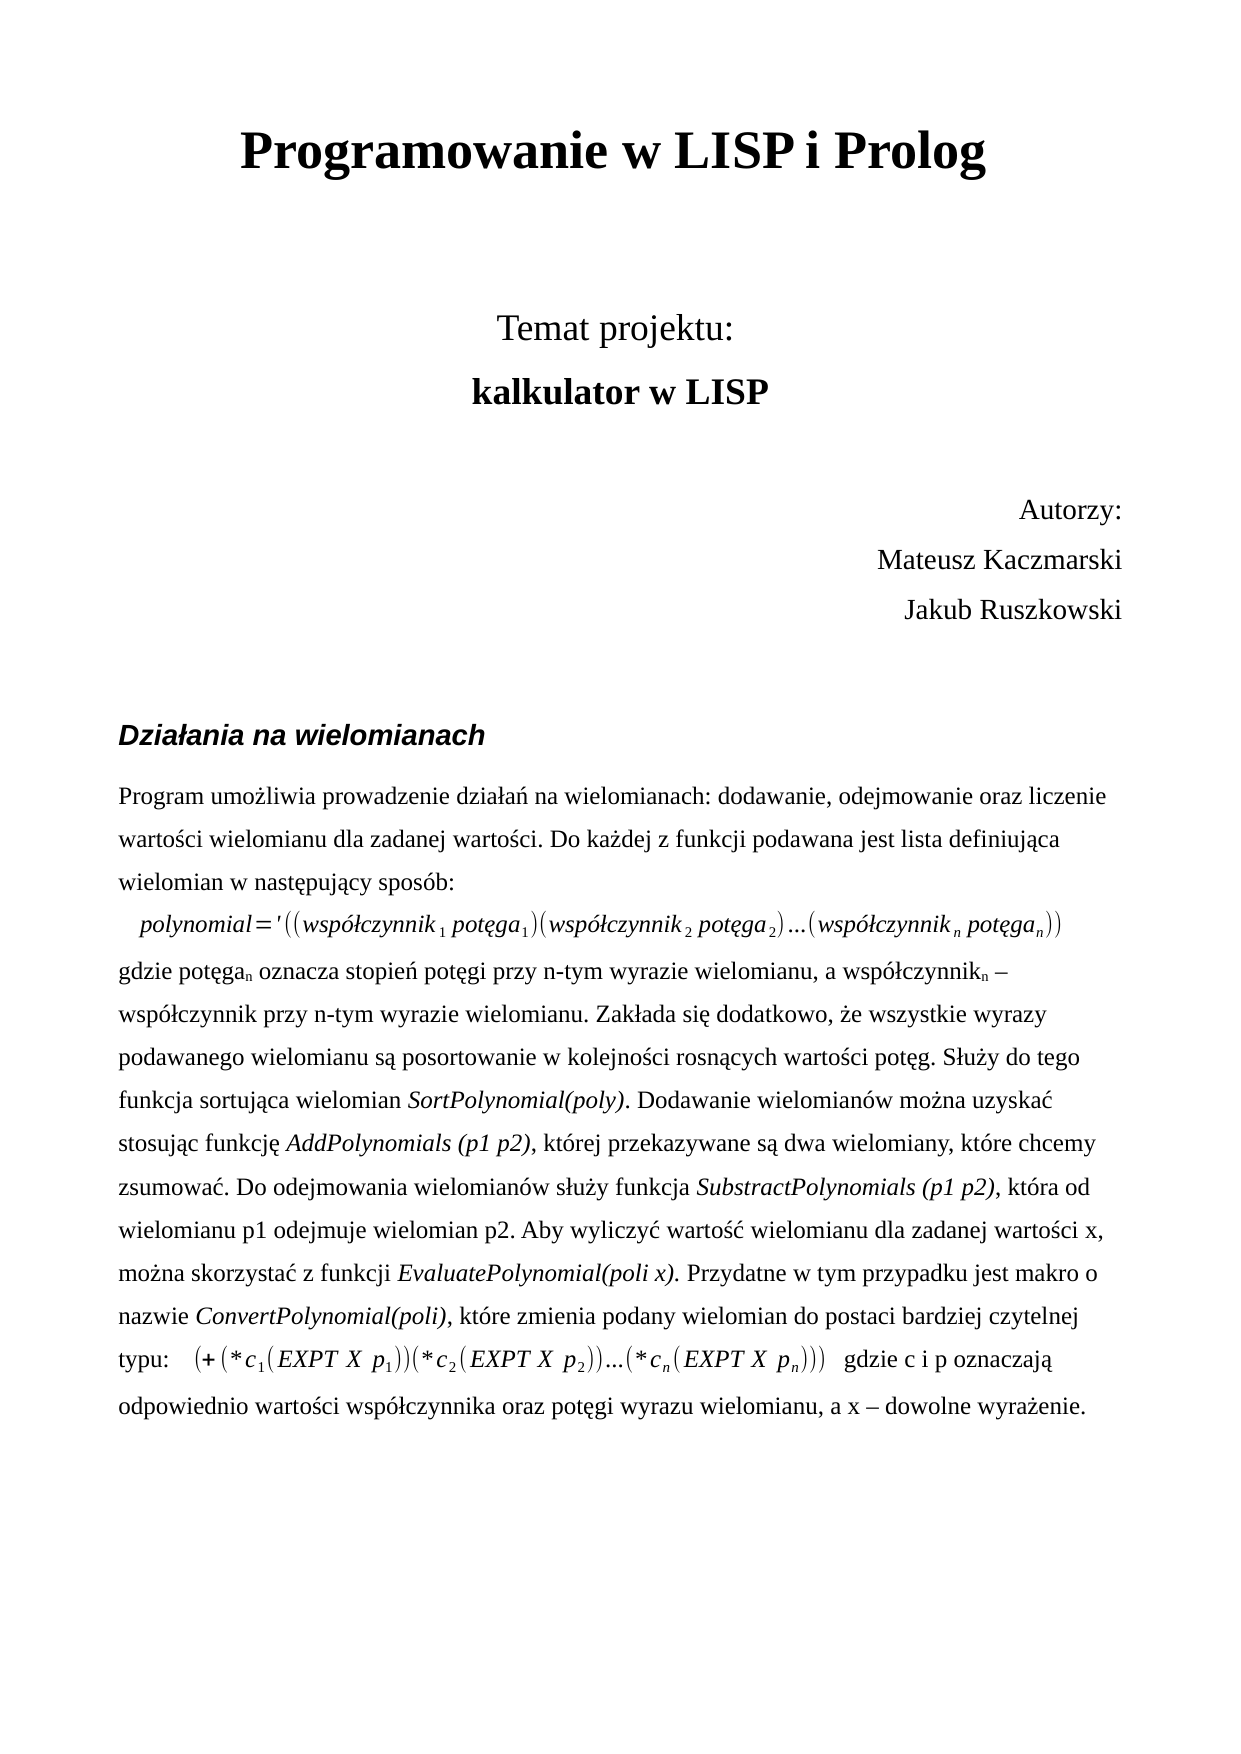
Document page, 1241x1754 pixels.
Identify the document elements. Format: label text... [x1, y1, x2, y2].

text Program umożliwia prowadzenie działań na wielomianach: dodawanie, odejmowanie oraz liczenie wartości wielomianu dla zadanej wartości. Do każdej z funkcji podawana jest lista definiująca wielomian w następujący sposób: [118, 781, 1122, 896]
text kalkulator w LISP [118, 370, 1122, 413]
text Jakub Ruszkowski [118, 592, 1122, 626]
text Mateusz Kaczmarski [118, 542, 1122, 576]
text Programowanie w LISP i Prolog [118, 118, 1122, 180]
text Temat projektu: [118, 305, 1122, 348]
text gdzie potęgan oznacza stopień potęgi przy n-tym wyrazie wielomianu, a współczynnikn – współczynnik przy n-tym wyrazie wielomianu. Zakłada się dodatkowo, że wszystkie wyrazy podawanego wielomianu są posortowanie w kolejności rosnących wartości potęg. Służy do tego funkcja sortująca wielomian SortPolynomial(poly). Dodawanie wielomianów można uzyskać stosując funkcję AddPolynomials (p1 p2), której przekazywane są dwa wielomiany, które chcemy zsumować. Do odejmowania wielomianów służy funkcja SubstractPolynomials (p1 p2), która od wielomianu p1 odejmuje wielomian p2. Aby wyliczyć wartość wielomianu dla zadanej wartości x, można skorzystać z funkcji EvaluatePolynomial(poli x). Przydatne w tym przypadku jest makro o nazwie ConvertPolynomial(poli), które zmienia podany wielomian do postaci bardziej czytelnej typu: gdzie c i p oznaczają odpowiednio wartości współczynnika oraz potęgi wyrazu wielomianu, a x – dowolne wyrażenie. [118, 956, 1122, 1420]
text Autorzy: [118, 492, 1122, 525]
subtitle Działania na wielomianach [118, 718, 1122, 752]
